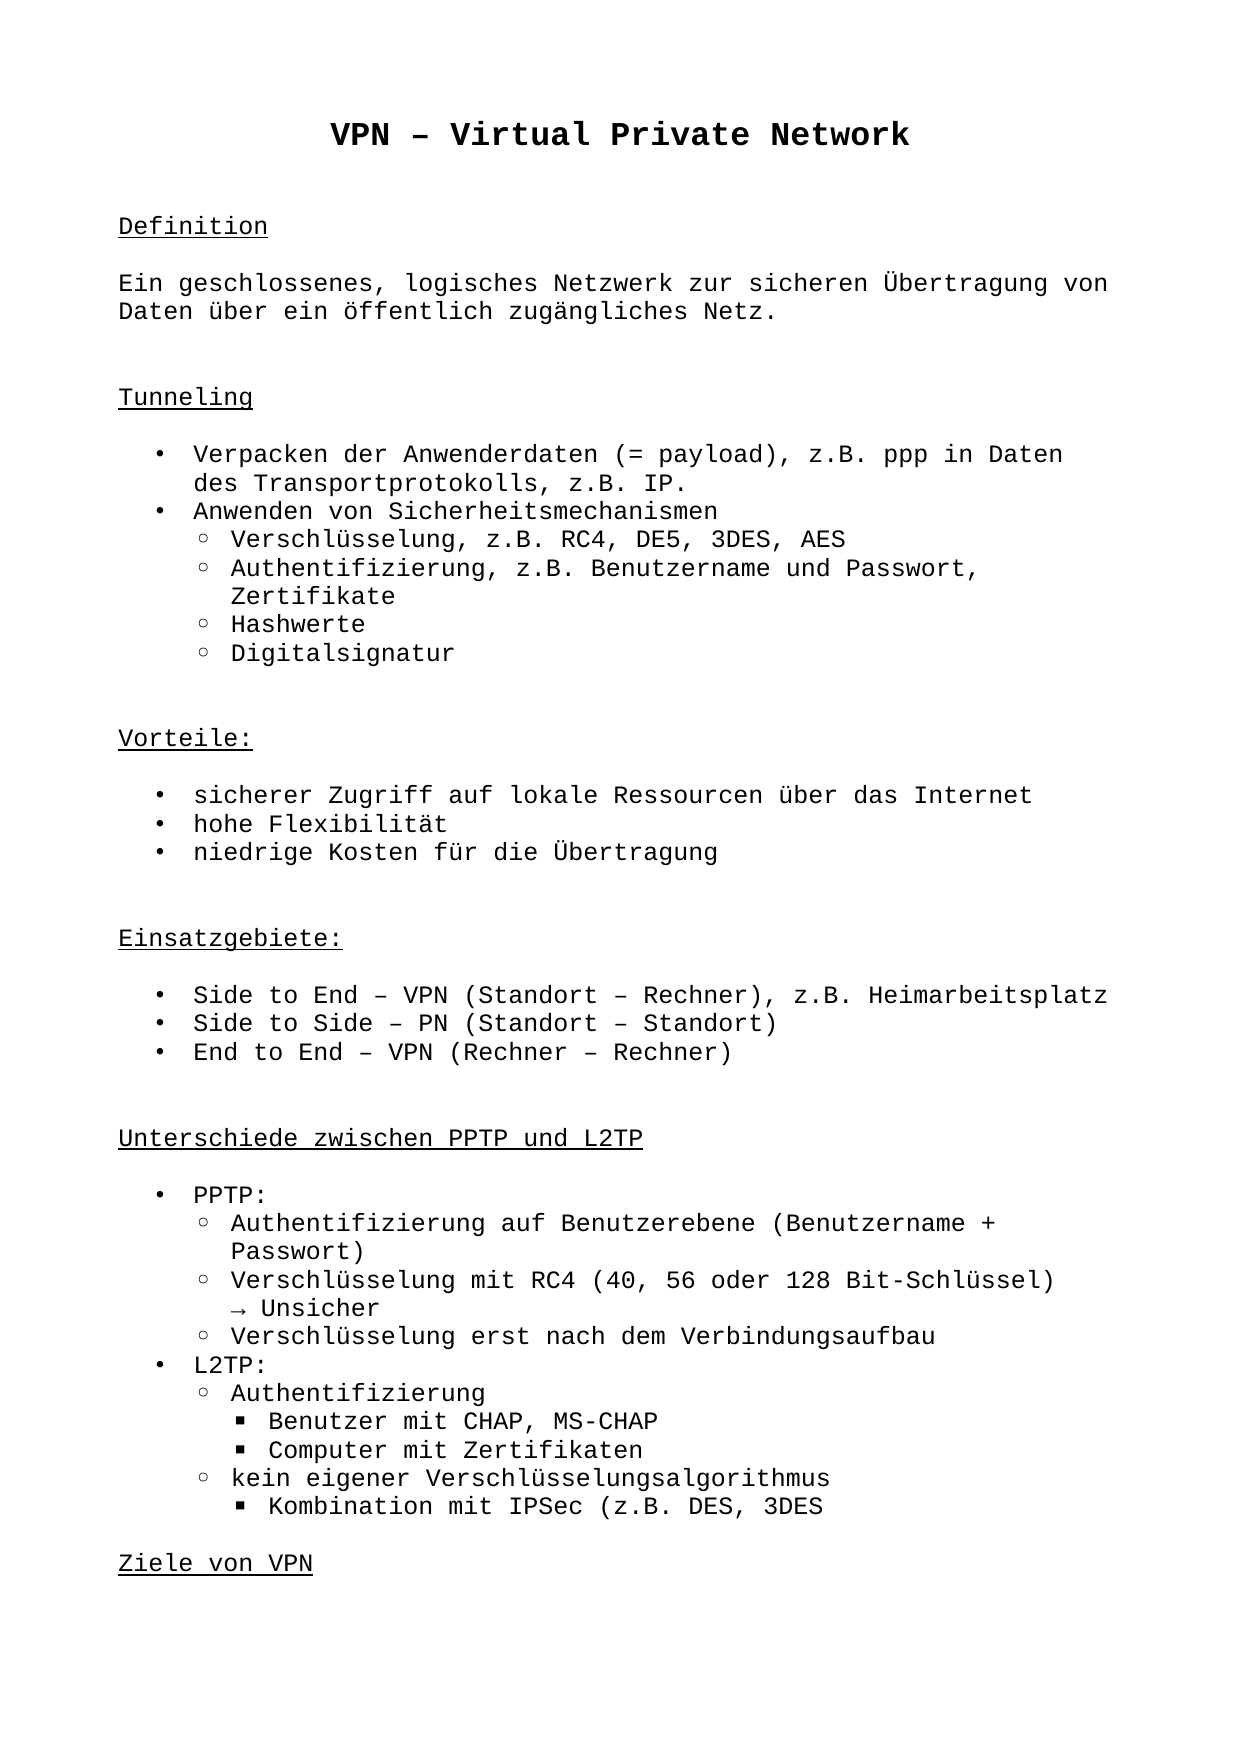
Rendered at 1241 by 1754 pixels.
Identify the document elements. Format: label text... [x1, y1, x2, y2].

list Digitalsignatur [193, 640, 1122, 668]
list Benutzer mit CHAP, MS-CHAP [231, 1409, 1122, 1437]
text Ziele von VPN [118, 1551, 1122, 1579]
list Computer mit Zertifikaten [231, 1437, 1122, 1466]
list Side to End – VPN (Standort – Rechner), z.B. Heimarbeitsplatz [156, 983, 1122, 1011]
text Unterschiede zwischen PPTP und L2TP [118, 1125, 1122, 1153]
list sicherer Zugriff auf lokale Ressourcen über das Internet [156, 783, 1122, 811]
text Definition [118, 213, 1122, 242]
list Verschlüsselung mit RC4 (40, 56 oder 128 Bit-Schlüssel) [193, 1267, 1122, 1296]
text Tunneling [118, 385, 1122, 413]
list niedrige Kosten für die Übertragung [156, 840, 1122, 868]
list Authentifizierung, z.B. Benutzername und Passwort, Zertifikate [193, 555, 1122, 612]
list Verpacken der Anwenderdaten (= payload), z.B. ppp in Daten des Transportprotokolls, z.B. IP. [156, 442, 1122, 498]
list Hashwerte [193, 612, 1122, 640]
list Authentifizierung auf Benutzerebene (Benutzername + Passwort) [193, 1211, 1122, 1267]
list L2TP: [156, 1352, 1122, 1381]
text Einsatzgebiete: [118, 926, 1122, 954]
list Verschlüsselung erst nach dem Verbindungsaufbau [193, 1324, 1122, 1352]
list End to End – VPN (Rechner – Rechner) [156, 1039, 1122, 1068]
list PPTP: [156, 1182, 1122, 1211]
list Verschlüsselung, z.B. RC4, DE5, 3DES, AES [193, 527, 1122, 555]
list kein eigener Verschlüsselungsalgorithmus [193, 1466, 1122, 1494]
list Kombination mit IPSec (z.B. DES, 3DES [231, 1494, 1122, 1522]
list Authentifizierung [193, 1381, 1122, 1409]
list Anwenden von Sicherheitsmechanismen [156, 498, 1122, 527]
text Vorteile: [118, 726, 1122, 754]
list Side to Side – PN (Standort – Standort) [156, 1011, 1122, 1039]
list hohe Flexibilität [156, 811, 1122, 840]
list → Unsicher [193, 1296, 1122, 1324]
text Ein geschlossenes, logisches Netzwerk zur sicheren Übertragung von Daten über ein öffentlich zugängliches Netz. [118, 271, 1122, 327]
text VPN – Virtual Private Network [118, 118, 1122, 156]
